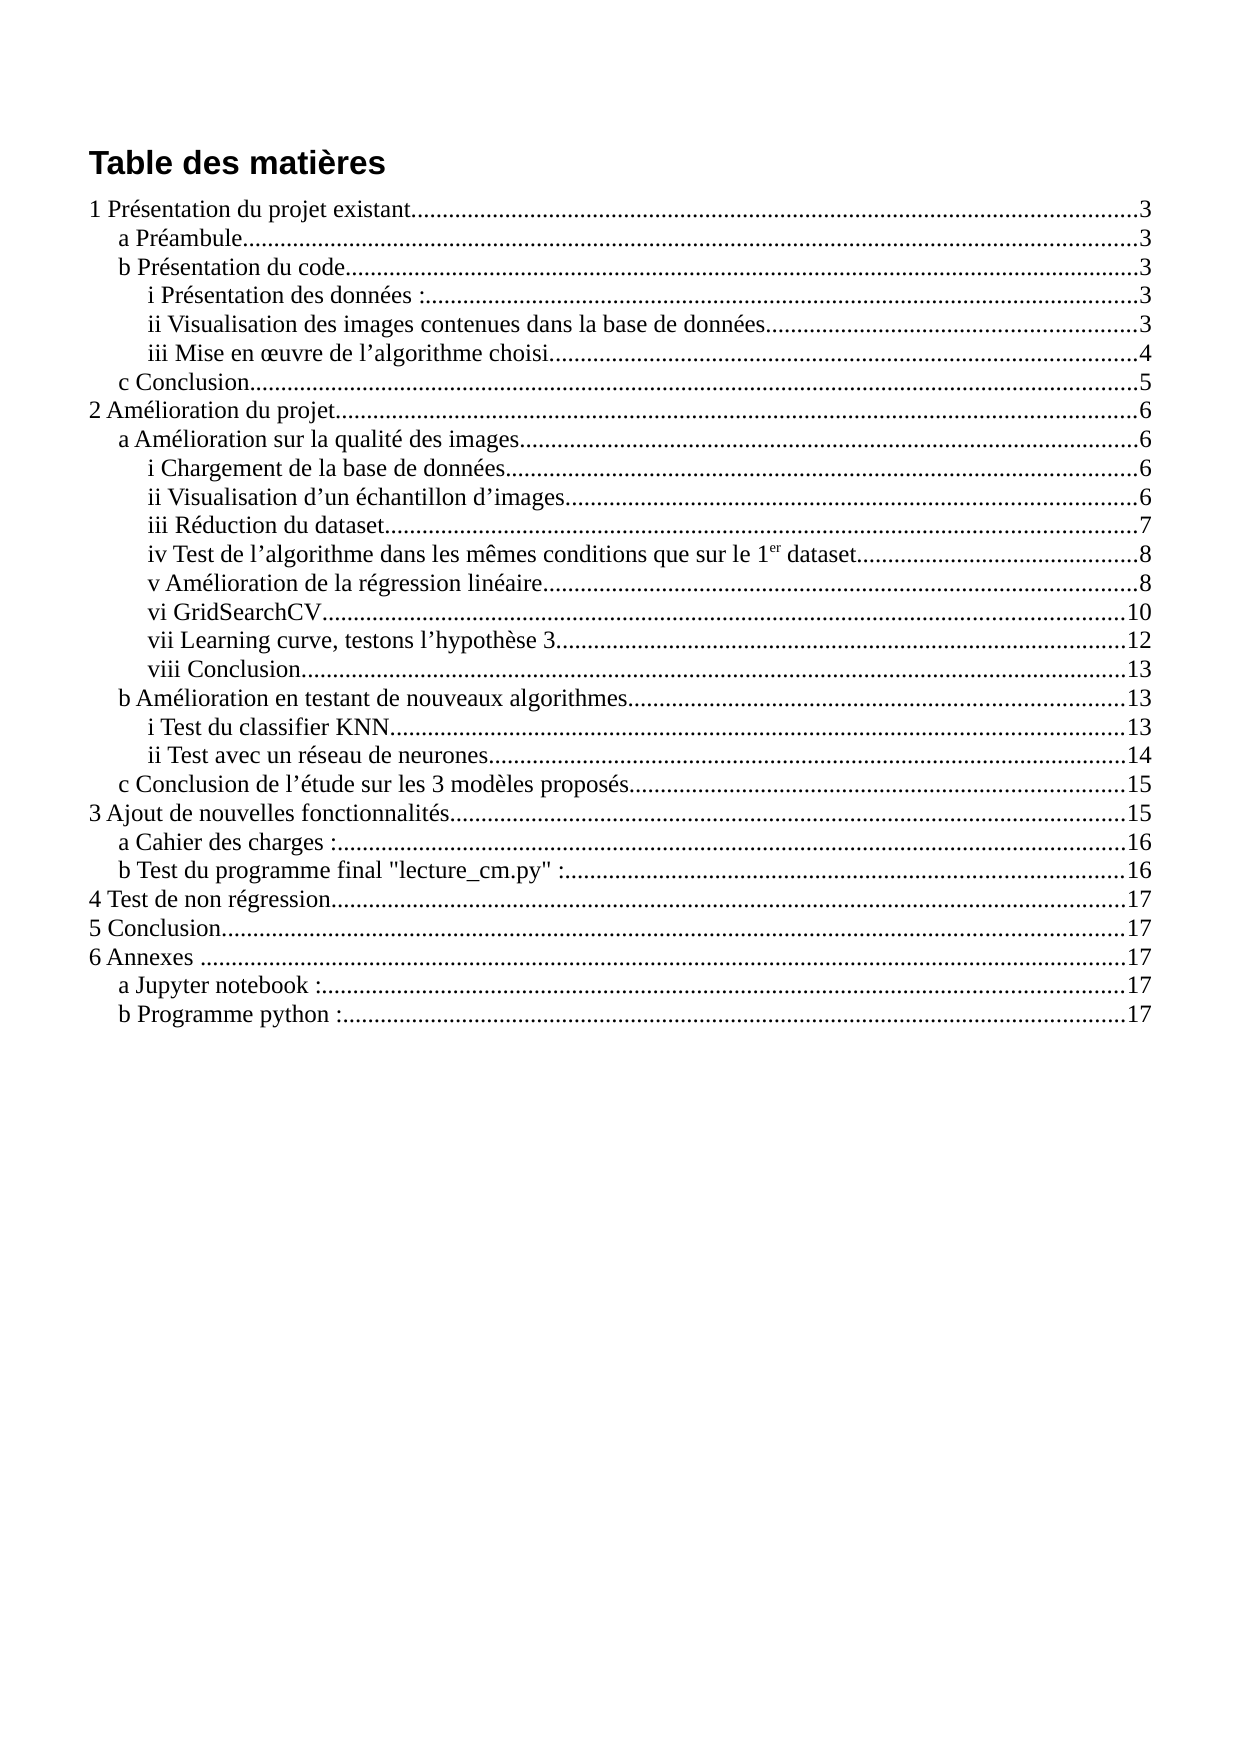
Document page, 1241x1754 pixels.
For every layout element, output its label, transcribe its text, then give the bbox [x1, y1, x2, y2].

text 6 Annexes . 17 [88, 942, 1152, 970]
text i Chargement de la base de données. 6 [147, 453, 1152, 482]
text ii Visualisation des images contenues dans la base de données. 3 [147, 309, 1152, 338]
text a Cahier des charges : 16 [118, 827, 1152, 855]
text b Amélioration en testant de nouveaux algorithmes. 13 [118, 683, 1152, 712]
text b Présentation du code. 3 [118, 252, 1152, 280]
text a Jupyter notebook : 17 [118, 970, 1152, 999]
text c Conclusion. 5 [118, 367, 1152, 395]
text ii Visualisation d’un échantillon d’images. 6 [147, 482, 1152, 510]
text vi GridSearchCV 10 [147, 597, 1152, 625]
text a Préambule. 3 [118, 223, 1152, 252]
text iii Réduction du dataset. 7 [147, 510, 1152, 539]
subtitle Table des matières [88, 143, 1152, 182]
text 5 Conclusion. 17 [88, 913, 1152, 942]
text ii Test avec un réseau de neurones. 14 [147, 740, 1152, 769]
text 1 Présentation du projet existant. 3 [88, 194, 1152, 223]
text c Conclusion de l’étude sur les 3 modèles proposés 15 [118, 769, 1152, 798]
text 2 Amélioration du projet 6 [88, 395, 1152, 424]
text iii Mise en œuvre de l’algorithme choisi. 4 [147, 338, 1152, 367]
text iv Test de l’algorithme dans les mêmes conditions que sur le 1er dataset. 8 [147, 539, 1152, 568]
text v Amélioration de la régression linéaire. 8 [147, 568, 1152, 597]
text b Programme python : 17 [118, 999, 1152, 1028]
text vii Learning curve, testons l’hypothèse 3. 12 [147, 625, 1152, 654]
text 4 Test de non régression. 17 [88, 884, 1152, 913]
text b Test du programme final "lecture_cm.py" : 16 [118, 855, 1152, 884]
text 3 Ajout de nouvelles fonctionnalités 15 [88, 798, 1152, 827]
text i Présentation des données : 3 [147, 280, 1152, 309]
text viii Conclusion. 13 [147, 654, 1152, 683]
text a Amélioration sur la qualité des images. 6 [118, 424, 1152, 453]
text i Test du classifier KNN. 13 [147, 712, 1152, 740]
